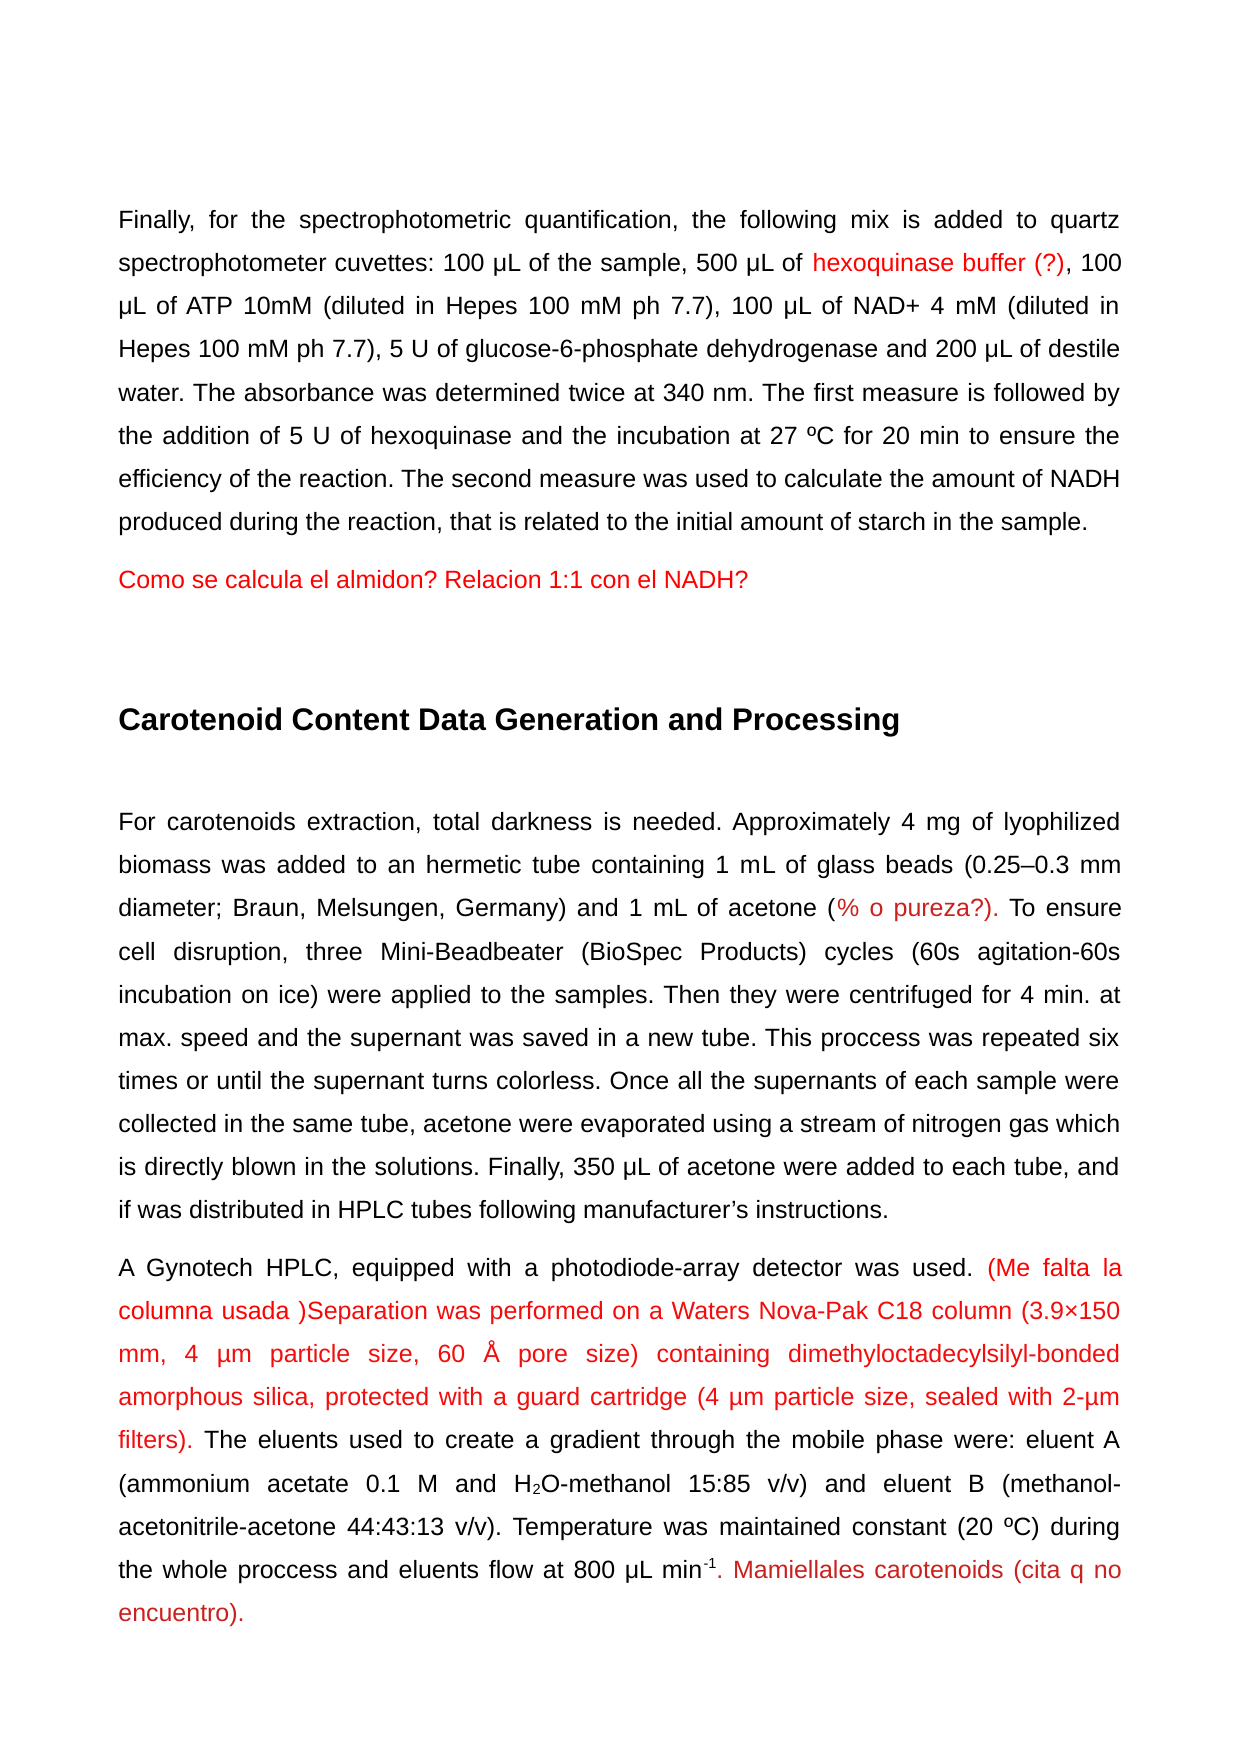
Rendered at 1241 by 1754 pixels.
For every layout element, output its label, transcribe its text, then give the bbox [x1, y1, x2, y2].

subtitle Carotenoid Content Data Generation and Processing [118, 701, 1122, 737]
text Como se calcula el almidon? Relacion 1:1 con el NADH? [118, 565, 1122, 593]
text For carotenoids extraction, total darkness is needed. Approximately 4 mg of lyophilized biomass was added to an hermetic tube containing 1 mL of glass beads (0.25–0.3 mm diameter; Braun, Melsungen, Germany) and 1 mL of acetone (% o pureza?). To ensure cell disruption, three Mini-Beadbeater (BioSpec Products) cycles (60s agitation-60s incubation on ice) were applied to the samples. Then they were centrifuged for 4 min. at max. speed and the supernant was saved in a new tube. This proccess was repeated six times or until the supernant turns colorless. Once all the supernants of each sample were collected in the same tube, acetone were evaporated using a stream of nitrogen gas which is directly blown in the solutions. Finally, 350 μL of acetone were added to each tube, and if was distributed in HPLC tubes following manufacturer’s instructions. [118, 807, 1122, 1224]
text A Gynotech HPLC, equipped with a photodiode-array detector was used. (Me falta la columna usada )Separation was performed on a Waters Nova-Pak C18 column (3.9×150 mm, 4 µm particle size, 60 Å pore size) containing dimethyloctadecylsilyl-bonded amorphous silica, protected with a guard cartridge (4 µm particle size, sealed with 2-µm filters). The eluents used to create a gradient through the mobile phase were: eluent A (ammonium acetate 0.1 M and H2O-methanol 15:85 v/v) and eluent B (methanol-acetonitrile-acetone 44:43:13 v/v). Temperature was maintained constant (20 ºC) during the whole proccess and eluents flow at 800 μL min-1. Mamiellales carotenoids (cita q no encuentro). [118, 1253, 1122, 1627]
text Finally, for the spectrophotometric quantification, the following mix is added to quartz spectrophotometer cuvettes: 100 μL of the sample, 500 μL of hexoquinase buffer (?), 100 μL of ATP 10mM (diluted in Hepes 100 mM ph 7.7), 100 μL of NAD+ 4 mM (diluted in Hepes 100 mM ph 7.7), 5 U of glucose-6-phosphate dehydrogenase and 200 μL of destile water. The absorbance was determined twice at 340 nm. The first measure is followed by the addition of 5 U of hexoquinase and the incubation at 27 ºC for 20 min to ensure the efficiency of the reaction. The second measure was used to calculate the amount of NADH produced during the reaction, that is related to the initial amount of starch in the sample. [118, 205, 1122, 536]
